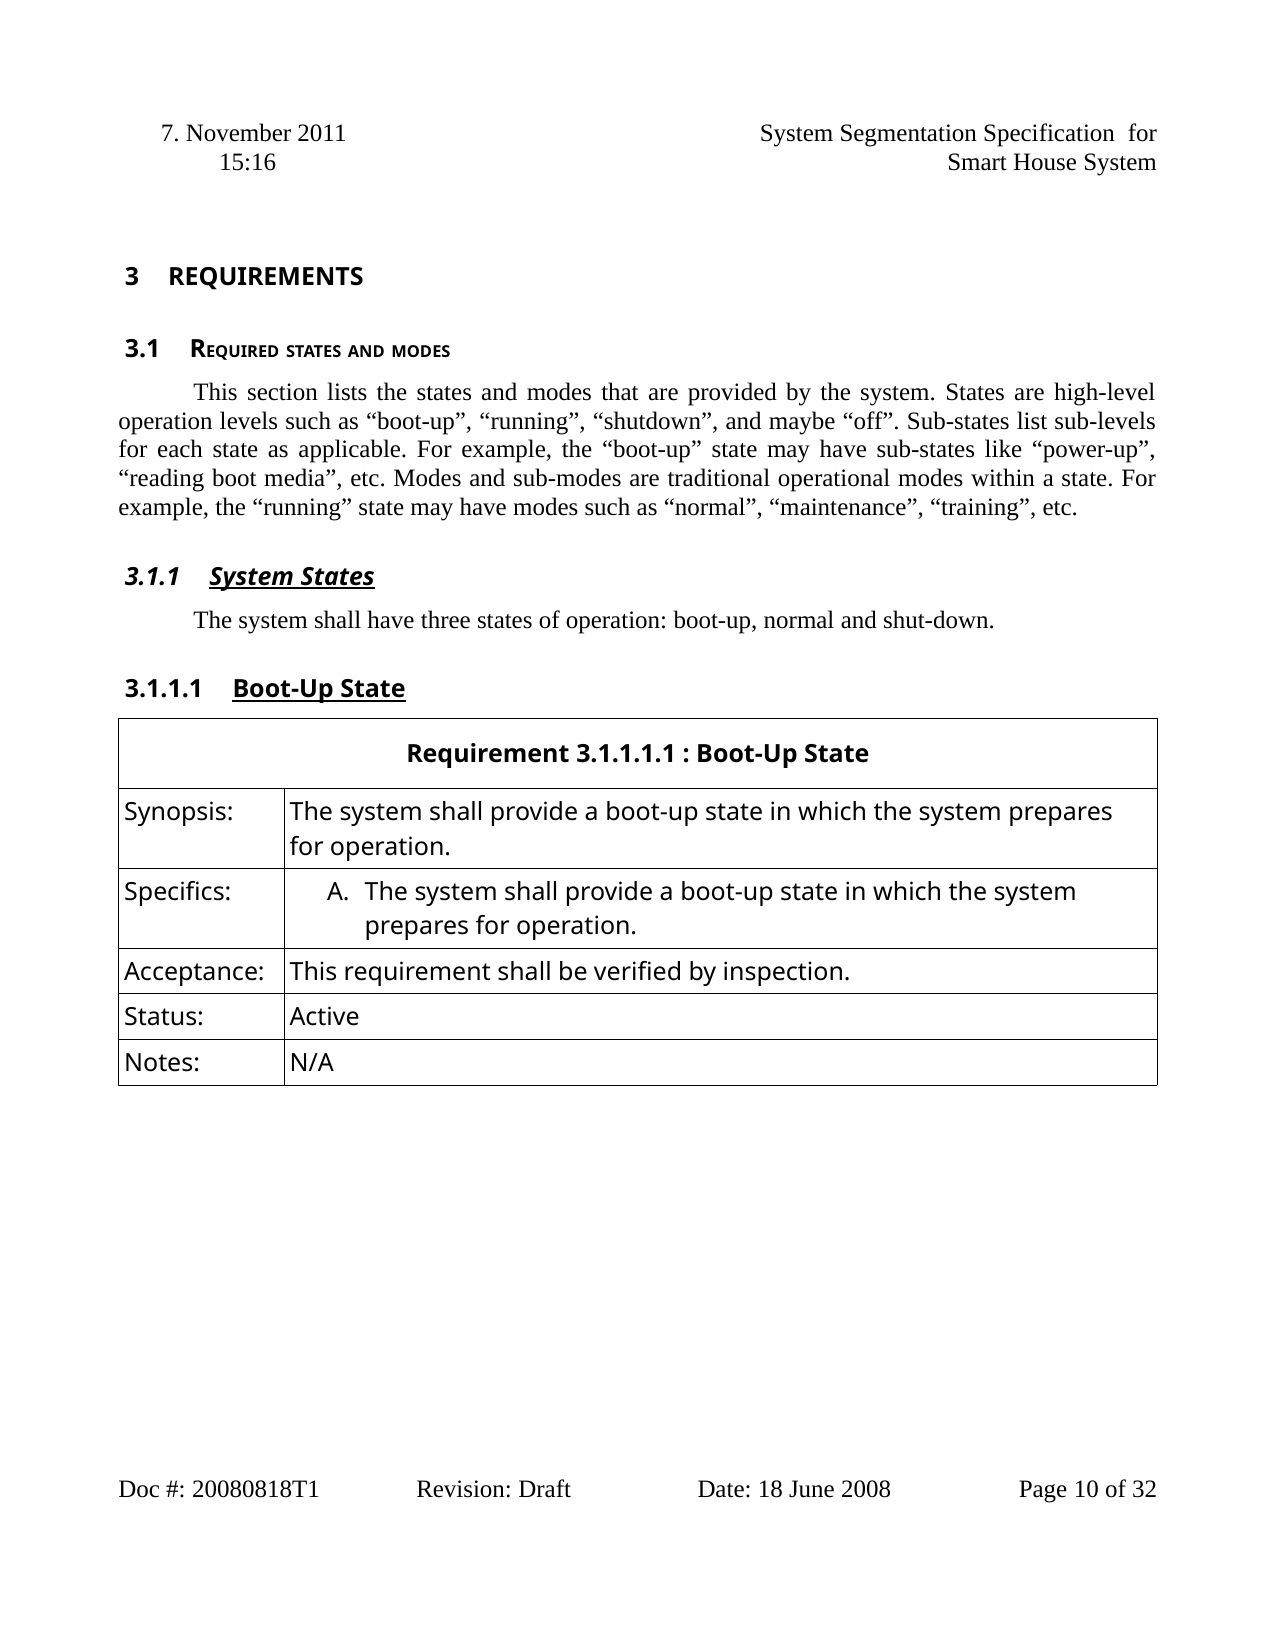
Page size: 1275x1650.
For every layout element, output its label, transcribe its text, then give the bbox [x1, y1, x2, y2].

text This section lists the states and modes that are provided by the system. States are high-level operation levels such as “boot-up”, “running”, “shutdown”, and maybe “off”. Sub-states list sub-levels for each state as applicable. For example, the “boot-up” state may have sub-states like “power-up”, “reading boot media”, etc. Modes and sub-modes are traditional operational modes within a state. For example, the “running” state may have modes such as “normal”, “maintenance”, “training”, etc. [118, 377, 1157, 521]
table_cell Notes: [119, 1040, 284, 1084]
table_cell N/A [285, 1040, 1157, 1084]
text The system shall have three states of operation: boot-up, normal and shut-down. [118, 605, 1157, 633]
table_cell The system shall provide a boot-up state in which the system prepares for operation. [285, 869, 1157, 948]
table_cell This requirement shall be verified by inspection. [285, 949, 1157, 993]
table_cell Status: [119, 994, 284, 1039]
subtitle System States [118, 558, 1157, 592]
subtitle Required states and modes [118, 330, 1157, 364]
table_cell Specifics: [119, 869, 284, 948]
table_cell The system shall provide a boot-up state in which the system prepares for operation. [285, 789, 1157, 868]
table_cell Active [285, 994, 1157, 1039]
subtitle Requirements [118, 259, 1157, 293]
table_cell Acceptance: [119, 949, 284, 993]
subtitle Boot-Up State [118, 671, 1157, 705]
table_header Requirement 3.1.1.1.1 : Boot-Up State [119, 719, 1157, 788]
table_cell Synopsis: [119, 789, 284, 868]
